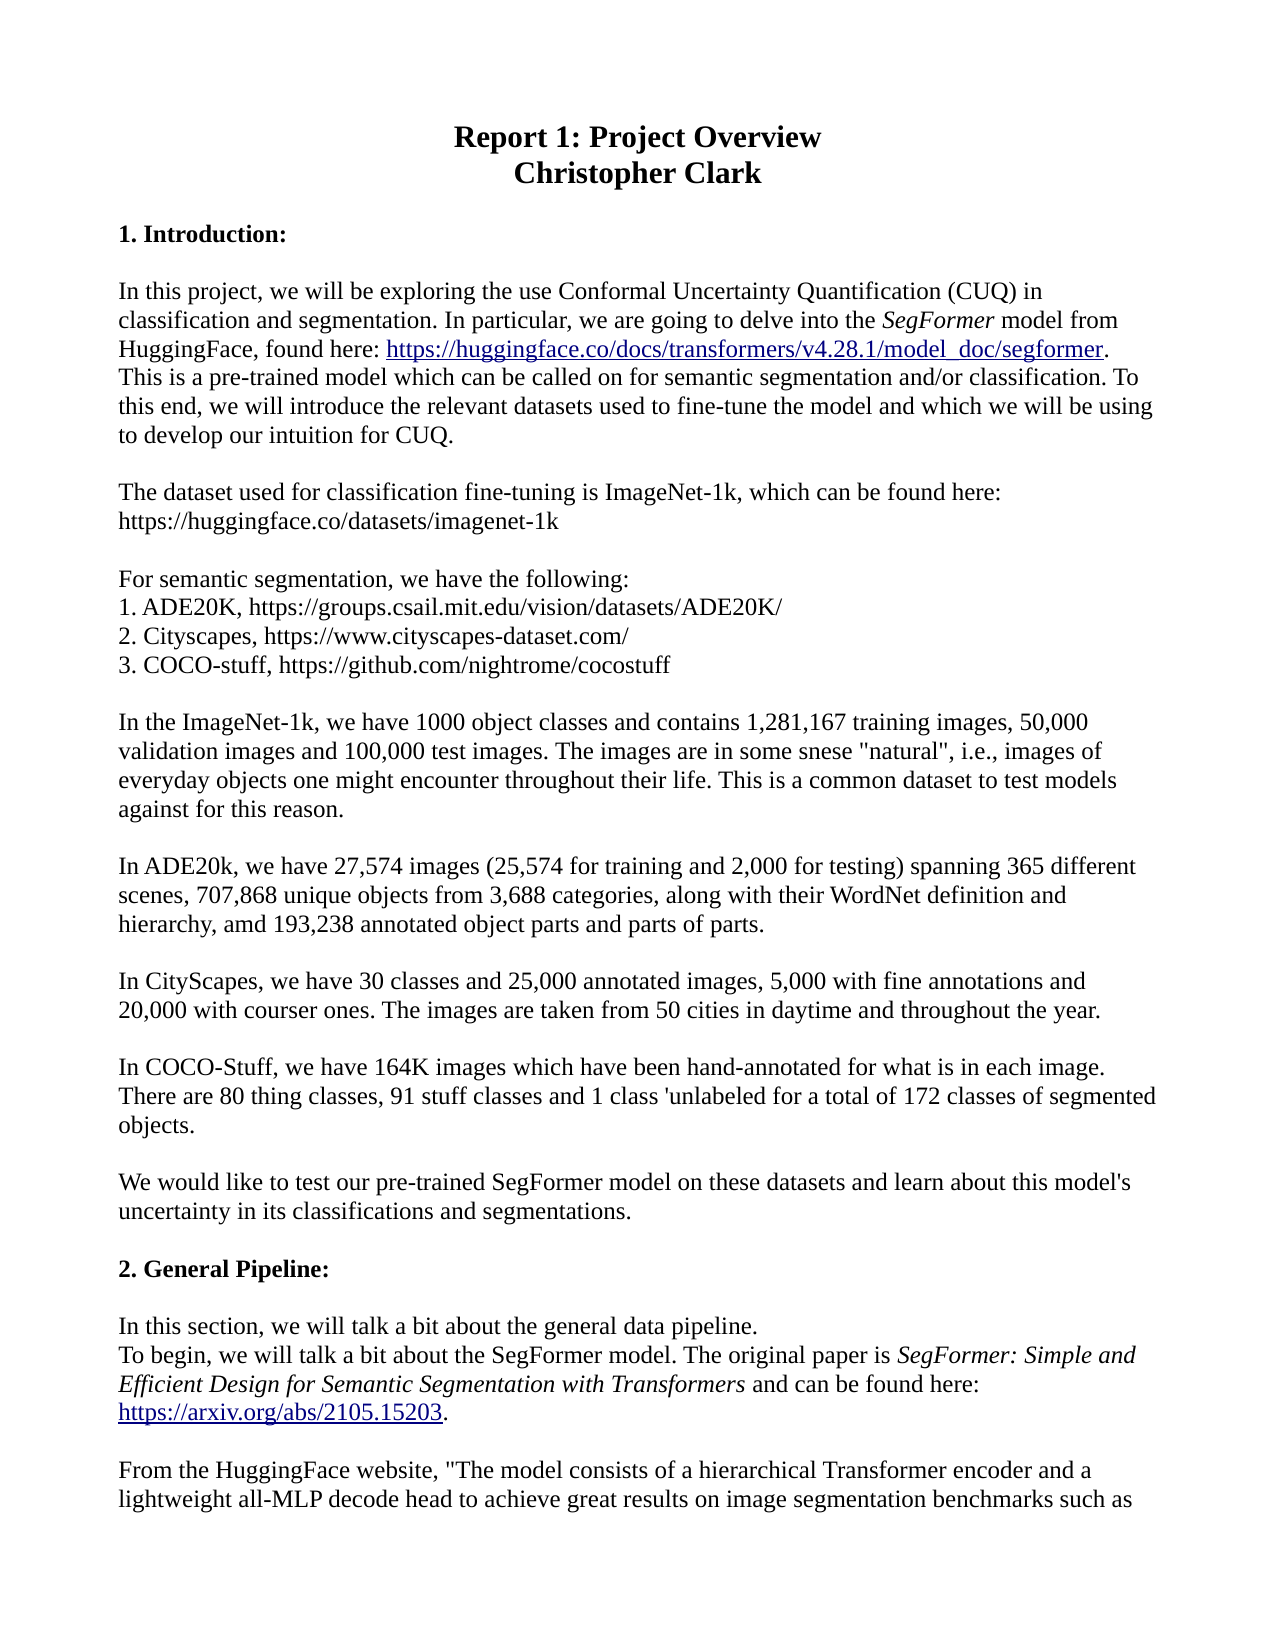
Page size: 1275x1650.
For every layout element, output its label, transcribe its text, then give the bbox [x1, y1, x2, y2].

text 1. Introduction: [118, 219, 1157, 247]
text In this project, we will be exploring the use Conformal Uncertainty Quantification (CUQ) in classification and segmentation. In particular, we are going to delve into the SegFormer model from HuggingFace, found here: https://huggingface.co/docs/transformers/v4.28.1/model_doc/segformer. This is a pre-trained model which can be called on for semantic segmentation and/or classification. To this end, we will introduce the relevant datasets used to fine-tune the model and which we will be using to develop our intuition for CUQ. [118, 276, 1157, 449]
text Report 1: Project Overview [118, 118, 1157, 154]
text In CityScapes, we have 30 classes and 25,000 annotated images, 5,000 with fine annotations and 20,000 with courser ones. The images are taken from 50 cities in daytime and throughout the year. [118, 966, 1157, 1024]
text Christopher Clark [118, 154, 1157, 190]
text In the ImageNet-1k, we have 1000 object classes and contains 1,281,167 training images, 50,000 validation images and 100,000 test images. The images are in some snese "natural", i.e., images of everyday objects one might encounter throughout their life. This is a common dataset to test models against for this reason. [118, 707, 1157, 822]
text 2. Cityscapes, https://www.cityscapes-dataset.com/ [118, 621, 1157, 650]
text To begin, we will talk a bit about the SegFormer model. The original paper is SegFormer: Simple and Efficient Design for Semantic Segmentation with Transformers and can be found here: https://arxiv.org/abs/2105.15203. [118, 1340, 1157, 1426]
text The dataset used for classification fine-tuning is ImageNet-1k, which can be found here: https://huggingface.co/datasets/imagenet-1k [118, 477, 1157, 535]
text 3. COCO-stuff, https://github.com/nightrome/cocostuff [118, 650, 1157, 679]
text 1. ADE20K, https://groups.csail.mit.edu/vision/datasets/ADE20K/ [118, 592, 1157, 621]
text In ADE20k, we have 27,574 images (25,574 for training and 2,000 for testing) spanning 365 different scenes, 707,868 unique objects from 3,688 categories, along with their WordNet definition and hierarchy, amd 193,238 annotated object parts and parts of parts. [118, 851, 1157, 937]
text We would like to test our pre-trained SegFormer model on these datasets and learn about this model's uncertainty in its classifications and segmentations. [118, 1167, 1157, 1225]
text From the HuggingFace website, "The model consists of a hierarchical Transformer encoder and a lightweight all-MLP decode head to achieve great results on image segmentation benchmarks such as [118, 1455, 1157, 1512]
text In COCO-Stuff, we have 164K images which have been hand-annotated for what is in each image. There are 80 thing classes, 91 stuff classes and 1 class 'unlabeled for a total of 172 classes of segmented objects. [118, 1052, 1157, 1139]
text In this section, we will talk a bit about the general data pipeline. [118, 1311, 1157, 1340]
text For semantic segmentation, we have the following: [118, 564, 1157, 592]
text 2. General Pipeline: [118, 1254, 1157, 1282]
